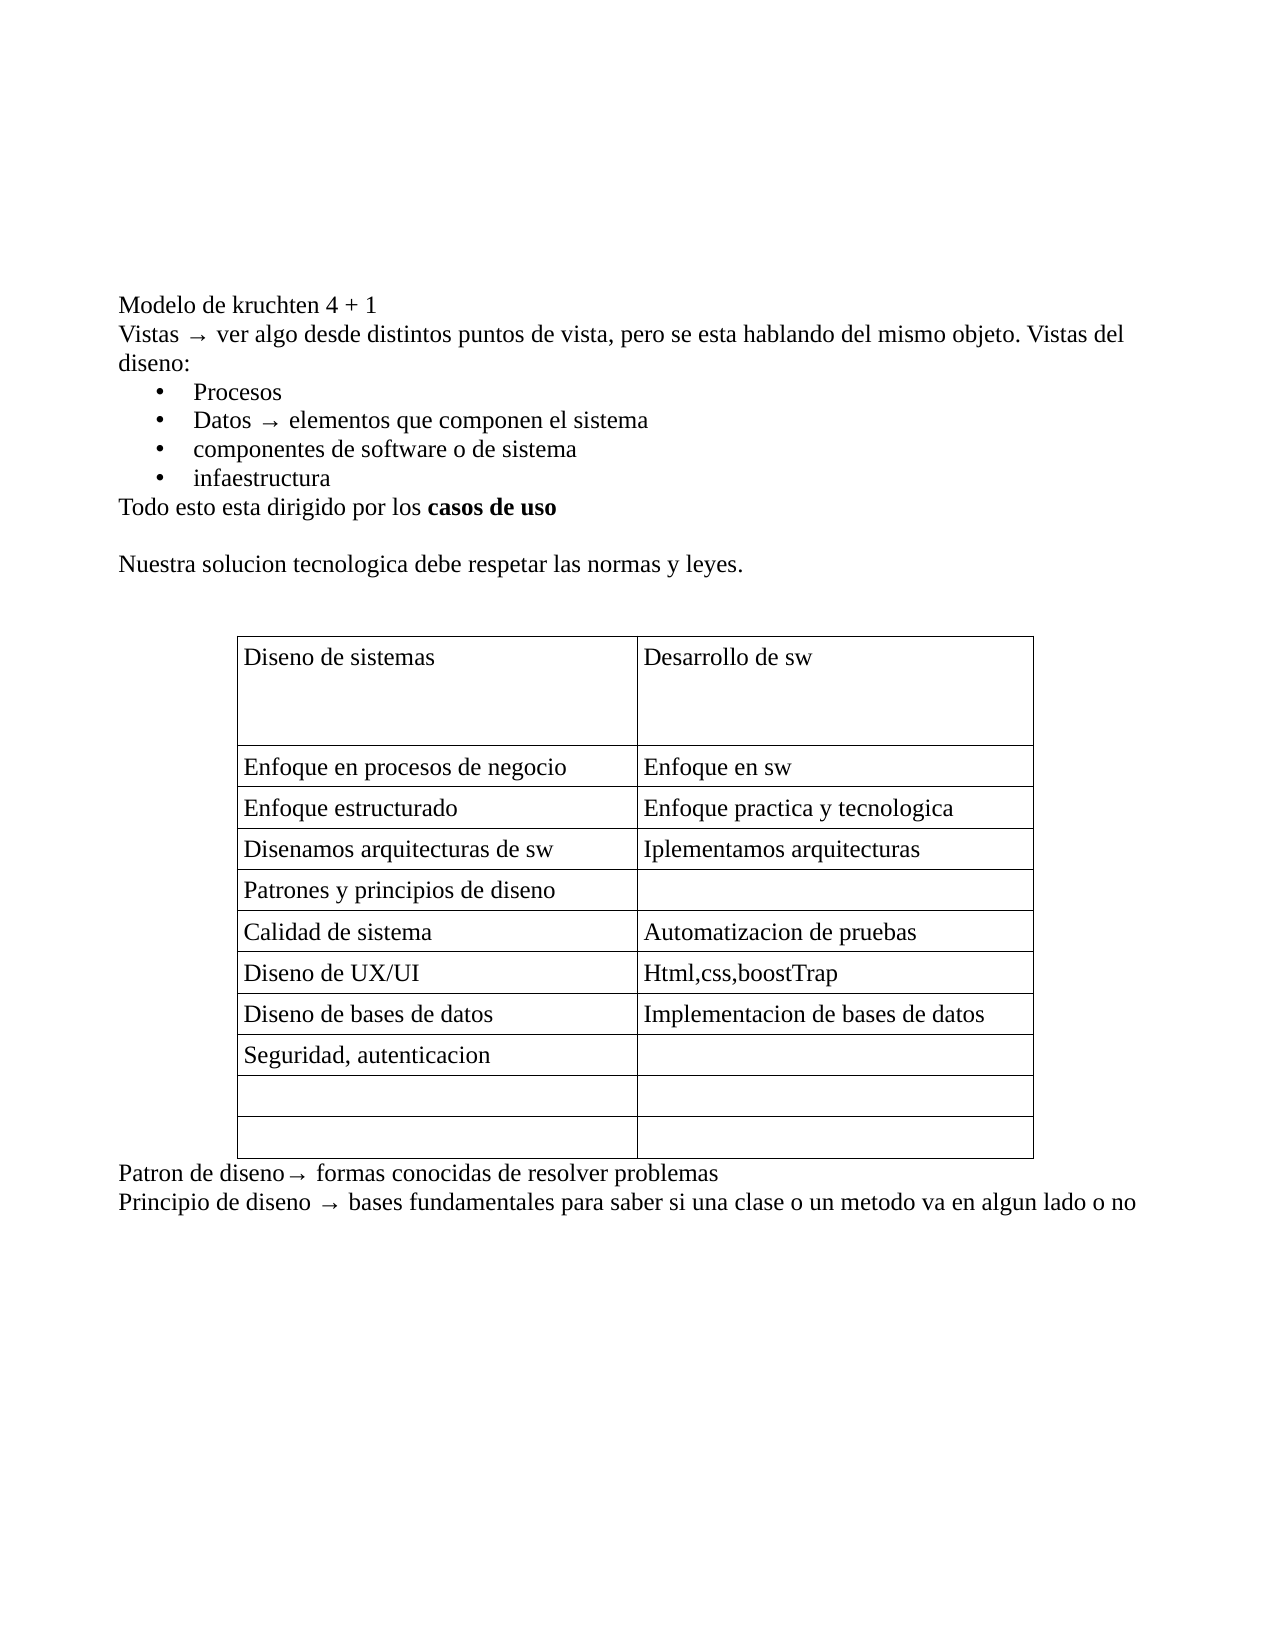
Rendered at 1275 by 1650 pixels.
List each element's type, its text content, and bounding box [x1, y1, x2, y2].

table_cell Enfoque en sw [638, 746, 1033, 786]
table_cell Diseno de bases de datos [238, 994, 637, 1034]
table_cell [638, 1117, 1033, 1157]
table_cell [638, 870, 1033, 910]
text Todo esto esta dirigido por los casos de uso [118, 492, 1157, 521]
table_cell Enfoque practica y tecnologica [638, 787, 1033, 827]
table_header Diseno de sistemas [238, 637, 637, 745]
text Principio de diseno → bases fundamentales para saber si una clase o un metodo va en algun lado o no [118, 1187, 1157, 1216]
table_cell Implementacion de bases de datos [638, 994, 1033, 1034]
list infaestructura [156, 463, 1157, 492]
table_cell [638, 1076, 1033, 1116]
table_cell Html,css,boostTrap [638, 952, 1033, 992]
table_cell Disenamos arquitecturas de sw [238, 829, 637, 869]
table_cell Calidad de sistema [238, 911, 637, 951]
list Datos → elementos que componen el sistema [156, 406, 1157, 434]
text Modelo de kruchten 4 + 1 [118, 291, 1157, 319]
table_cell Automatizacion de pruebas [638, 911, 1033, 951]
table_header Desarrollo de sw [638, 637, 1033, 745]
table_cell Patrones y principios de diseno [238, 870, 637, 910]
table_cell Enfoque en procesos de negocio [238, 746, 637, 786]
table_cell Enfoque estructurado [238, 787, 637, 827]
table_cell Seguridad, autenticacion [238, 1035, 637, 1075]
table_cell Iplementamos arquitecturas [638, 829, 1033, 869]
list Procesos [156, 377, 1157, 406]
table_cell Diseno de UX/UI [238, 952, 637, 992]
table_cell [238, 1076, 637, 1116]
table_cell [638, 1035, 1033, 1075]
table_cell [238, 1117, 637, 1157]
text Nuestra solucion tecnologica debe respetar las normas y leyes. [118, 549, 1157, 578]
text Patron de diseno→ formas conocidas de resolver problemas [118, 1158, 1157, 1187]
list componentes de software o de sistema [156, 434, 1157, 463]
text Vistas → ver algo desde distintos puntos de vista, pero se esta hablando del mismo objeto. Vistas del diseno: [118, 319, 1157, 377]
